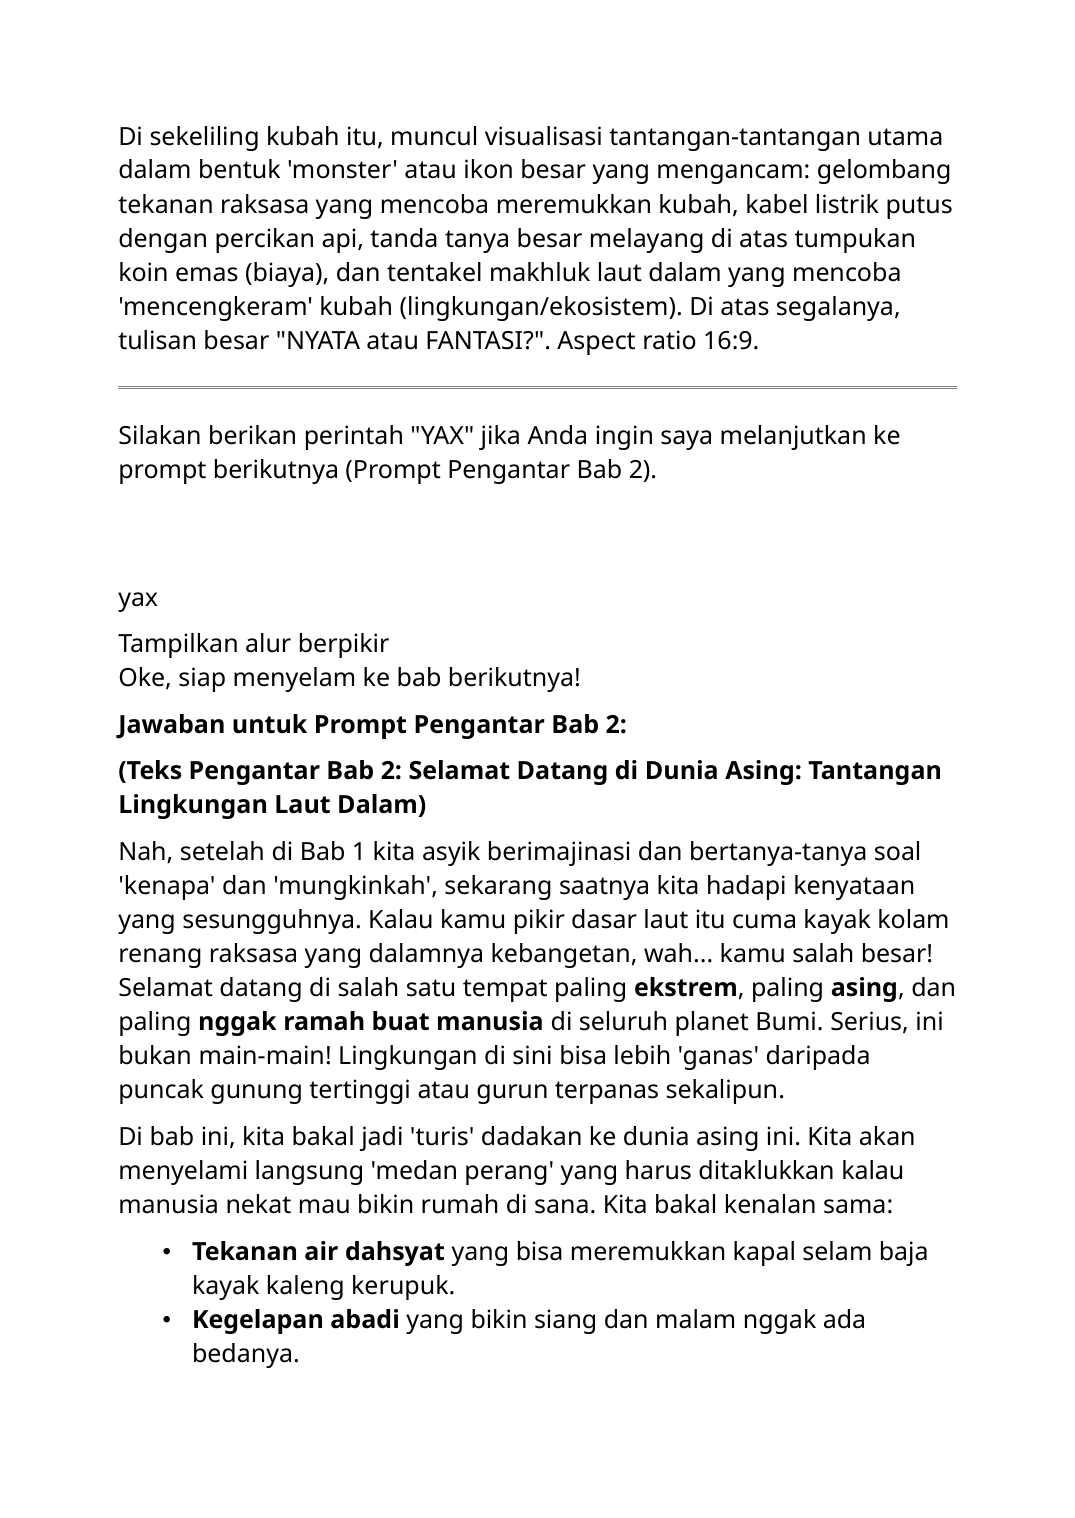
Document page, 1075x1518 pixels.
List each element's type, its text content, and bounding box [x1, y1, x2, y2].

text yax [118, 579, 957, 613]
text Nah, setelah di Bab 1 kita asyik berimajinasi dan bertanya-tanya soal 'kenapa' dan 'mungkinkah', sekarang saatnya kita hadapi kenyataan yang sesungguhnya. Kalau kamu pikir dasar laut itu cuma kayak kolam renang raksasa yang dalamnya kebangetan, wah... kamu salah besar! Selamat datang di salah satu tempat paling ekstrem, paling asing, dan paling nggak ramah buat manusia di seluruh planet Bumi. Serius, ini bukan main-main! Lingkungan di sini bisa lebih 'ganas' daripada puncak gunung tertinggi atau gurun terpanas sekalipun. [118, 833, 957, 1106]
list Tekanan air dahsyat yang bisa meremukkan kapal selam baja kayak kaleng kerupuk. [162, 1233, 957, 1301]
text Di bab ini, kita bakal jadi 'turis' dadakan ke dunia asing ini. Kita akan menyelami langsung 'medan perang' yang harus ditaklukkan kalau manusia nekat mau bikin rumah di sana. Kita bakal kenalan sama: [118, 1118, 957, 1221]
text Tampilkan alur berpikir [118, 626, 957, 660]
list Kegelapan abadi yang bikin siang dan malam nggak ada bedanya. [162, 1301, 957, 1369]
text (Teks Pengantar Bab 2: Selamat Datang di Dunia Asing: Tantangan Lingkungan Laut Dalam) [118, 753, 957, 821]
text Silakan berikan perintah "YAX" jika Anda ingin saya melanjutkan ke prompt berikutnya (Prompt Pengantar Bab 2). [118, 418, 957, 486]
text Oke, siap menyelam ke bab berikutnya! [118, 660, 957, 694]
text Jawaban untuk Prompt Pengantar Bab 2: [118, 706, 957, 740]
text Di sekeliling kubah itu, muncul visualisasi tantangan-tantangan utama dalam bentuk 'monster' atau ikon besar yang mengancam: gelombang tekanan raksasa yang mencoba meremukkan kubah, kabel listrik putus dengan percikan api, tanda tanya besar melayang di atas tumpukan koin emas (biaya), dan tentakel makhluk laut dalam yang mencoba 'mencengkeram' kubah (lingkungan/ekosistem). Di atas segalanya, tulisan besar "NYATA atau FANTASI?". Aspect ratio 16:9. [118, 118, 957, 357]
